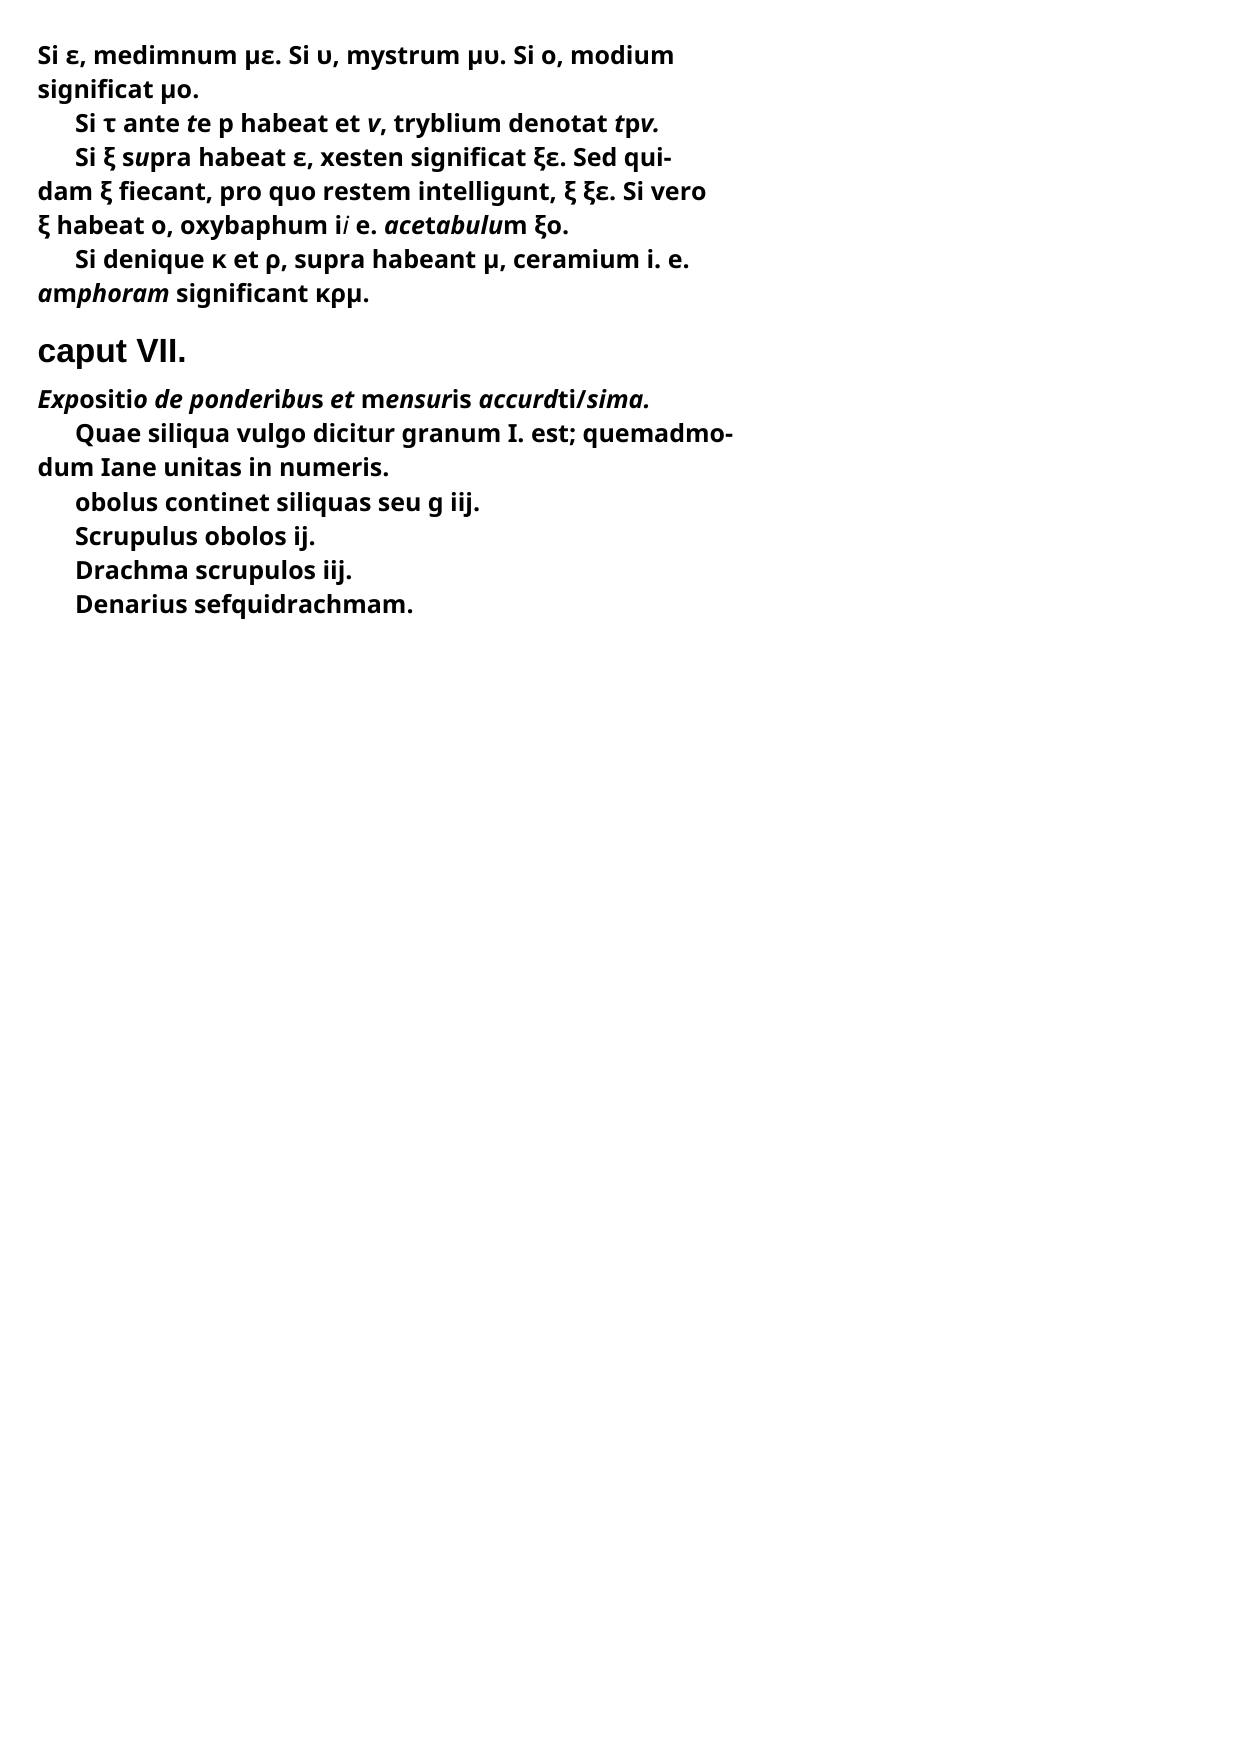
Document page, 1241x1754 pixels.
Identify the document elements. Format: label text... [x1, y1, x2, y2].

text Expositio de ponderibus et mensuris accurdti/sima. [37, 382, 1203, 416]
text Drachma scrupulos iij. [37, 552, 1203, 586]
text Si ε, medimnum με. Si υ, mystrum μυ. Si o, modium significat μο. [37, 37, 1203, 106]
text Si denique κ et ρ, supra habeant μ, ceramium i. e. amphoram significant κρμ. [37, 242, 1203, 310]
text Scrupulus obolos ij. [37, 518, 1203, 552]
text Si ξ supra habeat ε, xesten significat ξε. Sed qui- dam ξ fiecant, pro quo restem intelligunt, ξ ξε. Si vero ξ habeat o, oxybaphum ii e. acetabulum ξο. [37, 140, 1203, 242]
text Si τ ante te p habeat et v, tryblium denotat tpv. [37, 106, 1203, 140]
text Quae siliqua vulgo dicitur granum I. est; quemadmo- dum Iane unitas in numeris. [37, 416, 1203, 484]
text Denarius sefquidrachmam. [37, 586, 1203, 620]
subtitle caput VII. [37, 331, 1203, 369]
text obolus continet siliquas seu g iij. [37, 484, 1203, 518]
